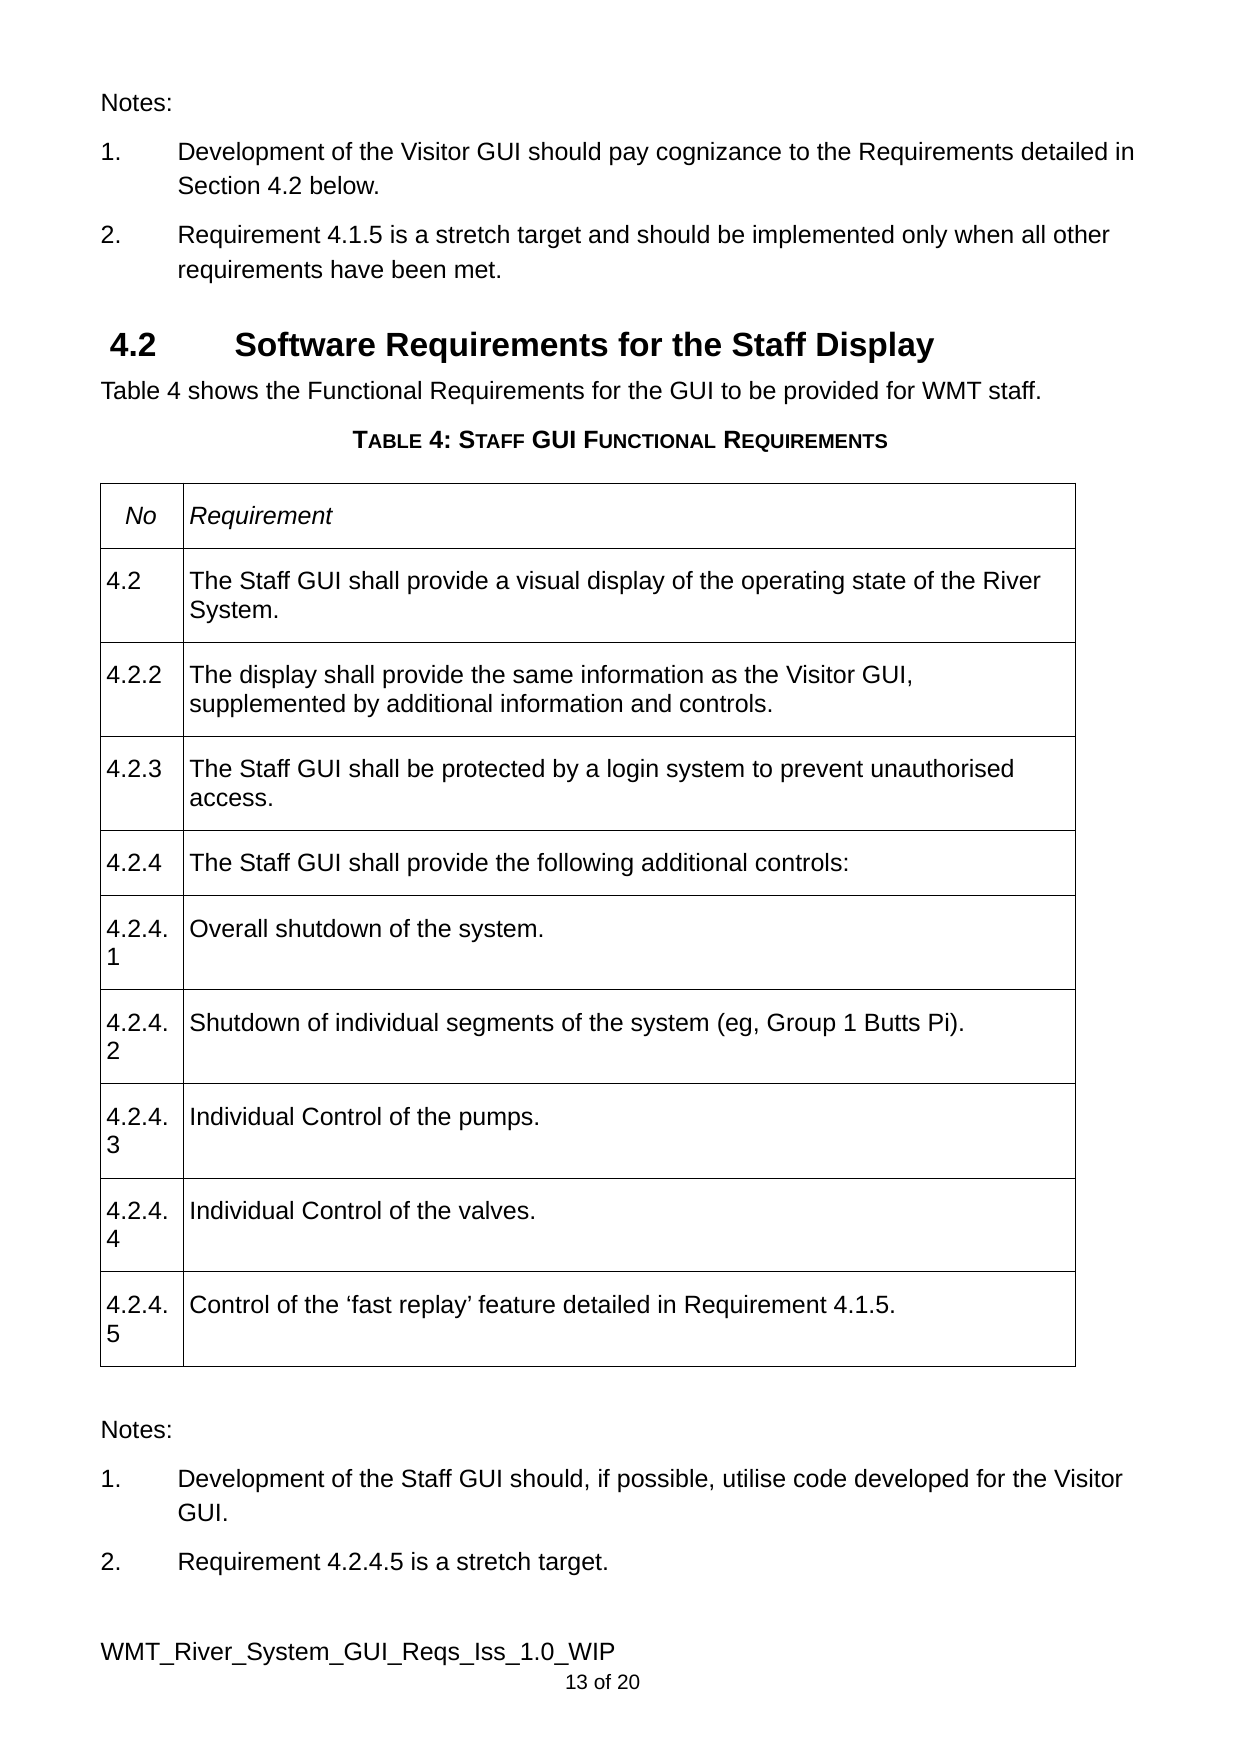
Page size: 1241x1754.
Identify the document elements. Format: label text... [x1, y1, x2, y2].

text 1. Development of the Staff GUI should, if possible, utilise code developed for the Visitor GUI. [100, 1464, 1140, 1527]
table_cell 4.2.4.2 [101, 990, 183, 1083]
table_cell Individual Control of the valves. [184, 1179, 1075, 1271]
table_cell The display shall provide the same information as the Visitor GUI, supplemented by additional information and controls. [184, 643, 1075, 736]
text 2. Requirement 4.1.5 is a stretch target and should be implemented only when all other requirements have been met. [100, 220, 1140, 283]
table_cell Shutdown of individual segments of the system (eg, Group 1 Butts Pi). [184, 990, 1075, 1083]
table_cell 4.2.3 [101, 737, 183, 830]
table_cell 4.2.4.3 [101, 1084, 183, 1177]
table_cell Individual Control of the pumps. [184, 1084, 1075, 1177]
table_cell The Staff GUI shall provide a visual display of the operating state of the River System. [184, 549, 1075, 642]
table_header No [101, 484, 183, 548]
table_header Requirement [184, 484, 1075, 548]
table_cell 4.2.2 [101, 643, 183, 736]
subtitle Software Requirements for the Staff Display [100, 325, 1140, 363]
table_cell 4.2.4.5 [101, 1272, 183, 1366]
text Notes: [100, 1415, 1140, 1443]
subtitle Table 4: Staff GUI Functional Requirements [100, 425, 1140, 454]
text 1. Development of the Visitor GUI should pay cognizance to the Requirements detailed in Section 4.2 below. [100, 137, 1140, 200]
table_cell 4.2.4.1 [101, 896, 183, 989]
text Notes: [100, 88, 1140, 116]
table_cell 4.2 [101, 549, 183, 642]
table_cell 4.2.4.4 [101, 1179, 183, 1271]
text Table 4 shows the Functional Requirements for the GUI to be provided for WMT staff. [100, 376, 1140, 404]
table_cell 4.2.4 [101, 831, 183, 895]
table_cell Control of the ‘fast replay’ feature detailed in Requirement 4.1.5. [184, 1272, 1075, 1366]
text 2. Requirement 4.2.4.5 is a stretch target. [100, 1547, 1140, 1576]
table_cell The Staff GUI shall provide the following additional controls: [184, 831, 1075, 895]
table_cell Overall shutdown of the system. [184, 896, 1075, 989]
table_cell The Staff GUI shall be protected by a login system to prevent unauthorised access. [184, 737, 1075, 830]
